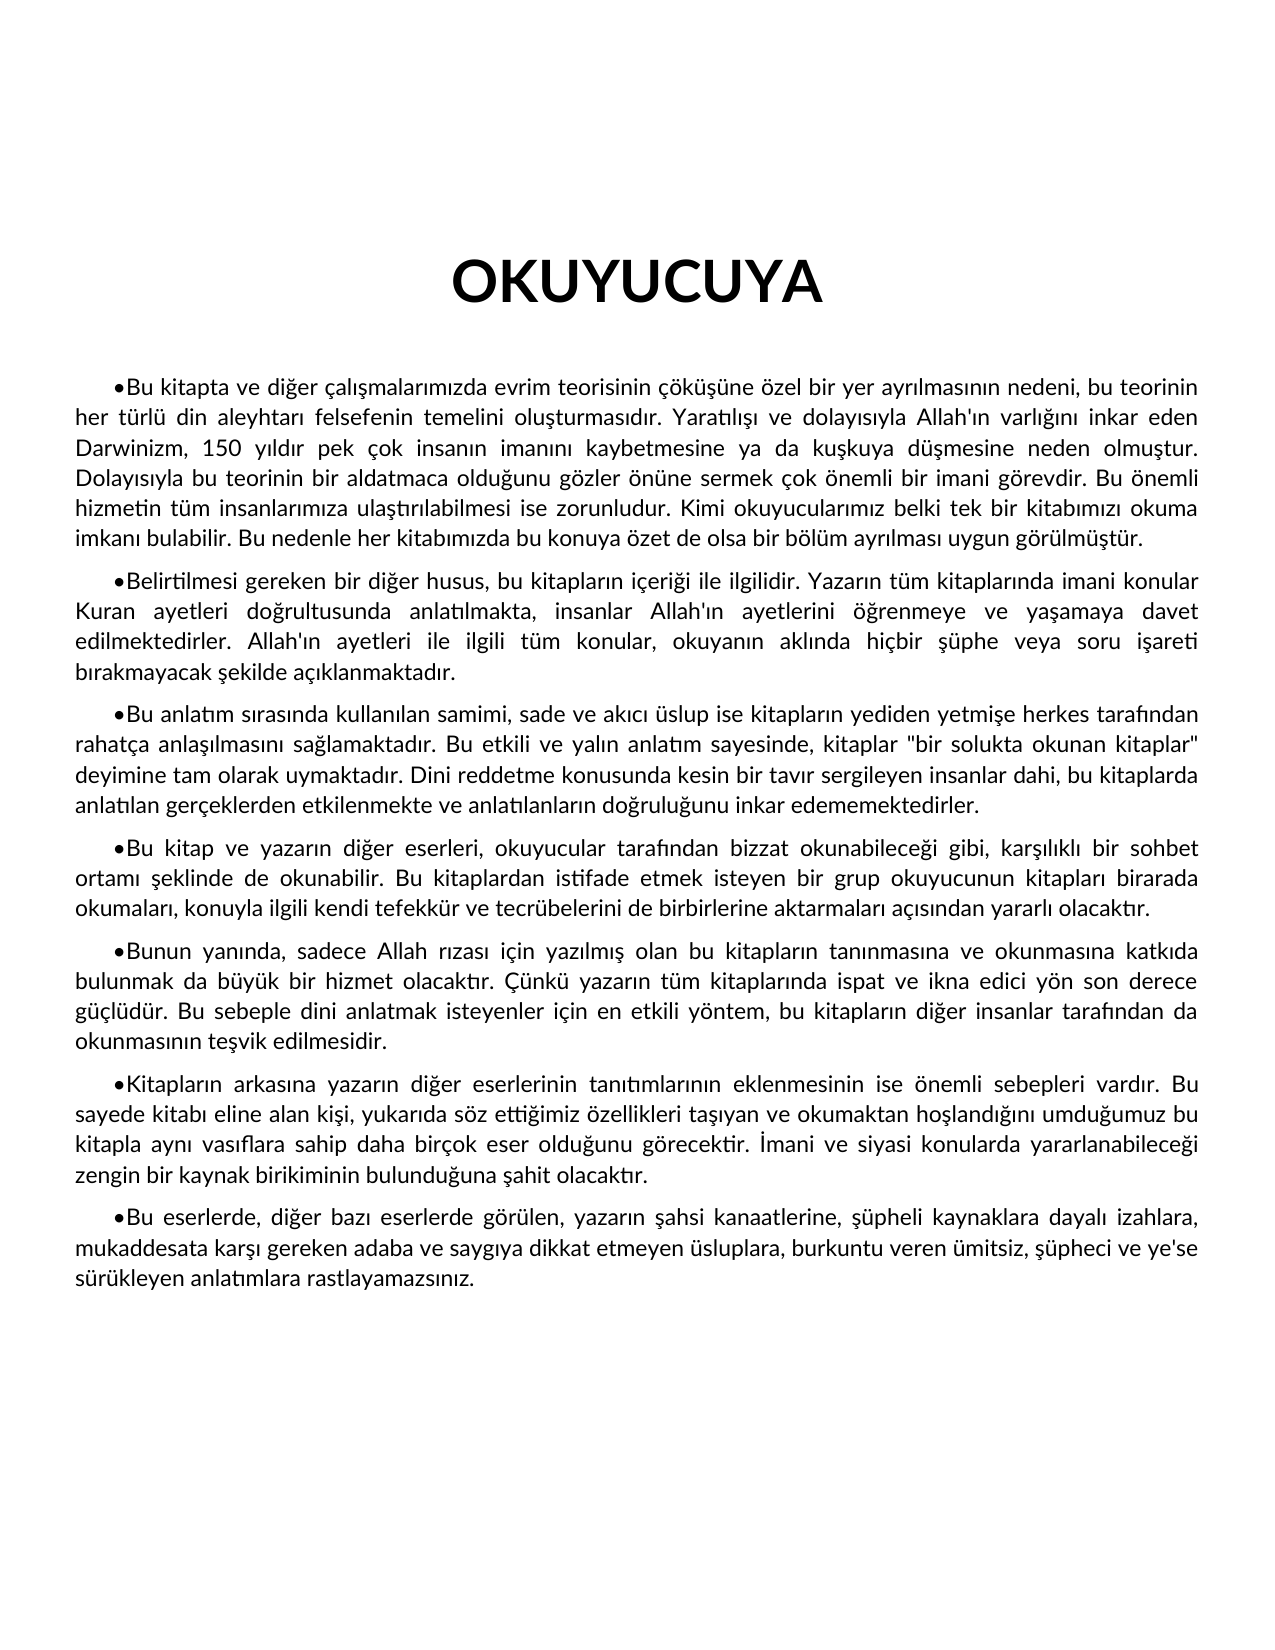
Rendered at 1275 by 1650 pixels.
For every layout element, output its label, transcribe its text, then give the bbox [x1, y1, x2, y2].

text •Belirtilmesi gereken bir diğer husus, bu kitapların içeriği ile ilgilidir. Yazarın tüm kitaplarında imani konular Kuran ayetleri doğrultusunda anlatılmakta, insanlar Allah'ın ayetlerini öğrenmeye ve yaşamaya davet edilmektedirler. Allah'ın ayetleri ile ilgili tüm konular, okuyanın aklında hiçbir şüphe veya soru işareti bırakmayacak şekilde açıklanmaktadır. [75, 567, 1200, 685]
text •Bu eserlerde, diğer bazı eserlerde görülen, yazarın şahsi kanaatlerine, şüpheli kaynaklara dayalı izahlara, mukaddesata karşı gereken adaba ve saygıya dikkat etmeyen üsluplara, burkuntu veren ümitsiz, şüpheci ve ye'se sürükleyen anlatımlara rastlayamazsınız. [75, 1203, 1200, 1291]
text •Bunun yanında, sadece Allah rızası için yazılmış olan bu kitapların tanınmasına ve okunmasına katkıda bulunmak da büyük bir hizmet olacaktır. Çünkü yazarın tüm kitaplarında ispat ve ikna edici yön son derece güçlüdür. Bu sebeple dini anlatmak isteyenler için en etkili yöntem, bu kitapların diğer insanlar tarafından da okunmasının teşvik edilmesidir. [75, 936, 1200, 1054]
subtitle OKUYUCUYA [75, 245, 1200, 315]
text •Bu anlatım sırasında kullanılan samimi, sade ve akıcı üslup ise kitapların yediden yetmişe herkes tarafından rahatça anlaşılmasını sağlamaktadır. Bu etkili ve yalın anlatım sayesinde, kitaplar "bir solukta okunan kitaplar" deyimine tam olarak uymaktadır. Dini reddetme konusunda kesin bir tavır sergileyen insanlar dahi, bu kitaplarda anlatılan gerçeklerden etkilenmekte ve anlatılanların doğruluğunu inkar edememektedirler. [75, 700, 1200, 818]
text •Bu kitap ve yazarın diğer eserleri, okuyucular tarafından bizzat okunabileceği gibi, karşılıklı bir sohbet ortamı şeklinde de okunabilir. Bu kitaplardan istifade etmek isteyen bir grup okuyucunun kitapları birarada okumaları, konuyla ilgili kendi tefekkür ve tecrübelerini de birbirlerine aktarmaları açısından yararlı olacaktır. [75, 833, 1200, 921]
text •Bu kitapta ve diğer çalışmalarımızda evrim teorisinin çöküşüne özel bir yer ayrılmasının nedeni, bu teorinin her türlü din aleyhtarı felsefenin temelini oluşturmasıdır. Yaratılışı ve dolayısıyla Allah'ın varlığını inkar eden Darwinizm, 150 yıldır pek çok insanın imanını kaybetmesine ya da kuşkuya düşmesine neden olmuştur. Dolayısıyla bu teorinin bir aldatmaca olduğunu gözler önüne sermek çok önemli bir imani görevdir. Bu önemli hizmetin tüm insanlarımıza ulaştırılabilmesi ise zorunludur. Kimi okuyucularımız belki tek bir kitabımızı okuma imkanı bulabilir. Bu nedenle her kitabımızda bu konuya özet de olsa bir bölüm ayrılması uygun görülmüştür. [75, 373, 1200, 551]
text •Kitapların arkasına yazarın diğer eserlerinin tanıtımlarının eklenmesinin ise önemli sebepleri vardır. Bu sayede kitabı eline alan kişi, yukarıda söz ettiğimiz özellikleri taşıyan ve okumaktan hoşlandığını umduğumuz bu kitapla aynı vasıflara sahip daha birçok eser olduğunu görecektir. İmani ve siyasi konularda yararlanabileceği zengin bir kaynak birikiminin bulunduğuna şahit olacaktır. [75, 1070, 1200, 1188]
